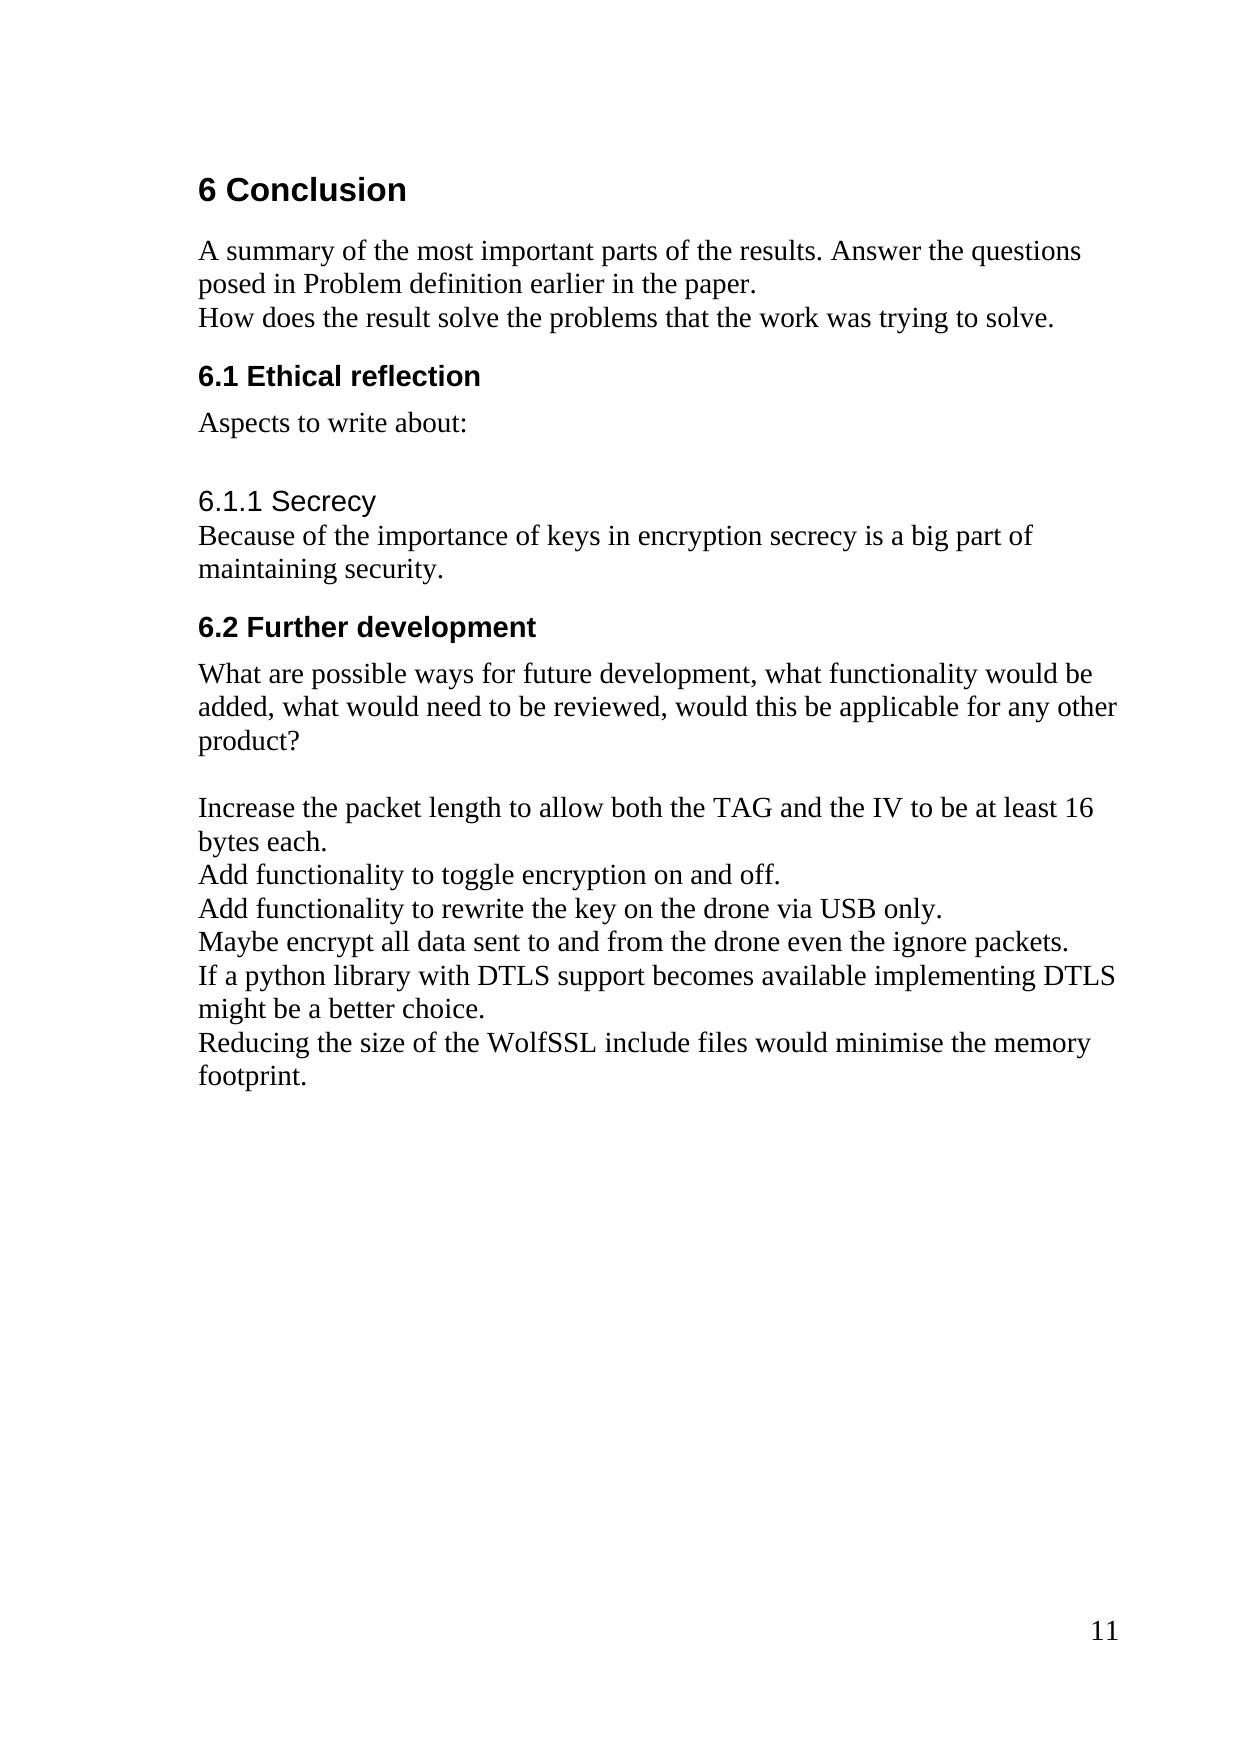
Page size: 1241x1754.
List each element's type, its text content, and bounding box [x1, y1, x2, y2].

text Aspects to write about: [198, 405, 1119, 438]
text If a python library with DTLS support becomes available implementing DTLS might be a better choice. [198, 958, 1119, 1025]
text Add functionality to toggle encryption on and off. [198, 857, 1119, 891]
text Because of the importance of keys in encryption secrecy is a big part of maintaining security. [198, 518, 1119, 585]
text How does the result solve the problems that the work was trying to solve. [198, 300, 1119, 334]
text Maybe encrypt all data sent to and from the drone even the ignore packets. [198, 924, 1119, 958]
text Reducing the size of the WolfSSL include files would minimise the memory footprint. [198, 1025, 1119, 1092]
text Add functionality to rewrite the key on the drone via USB only. [198, 891, 1119, 924]
subtitle Conclusion [198, 170, 1119, 208]
subtitle Secrecy [198, 484, 1119, 518]
subtitle Further development [198, 610, 1119, 643]
text What are possible ways for future development, what functionality would be added, what would need to be reviewed, would this be applicable for any other product? [198, 656, 1119, 757]
text Increase the packet length to allow both the TAG and the IV to be at least 16 bytes each. [198, 790, 1119, 857]
subtitle Ethical reflection [198, 359, 1119, 392]
text A summary of the most important parts of the results. Answer the questions posed in Problem definition earlier in the paper. [198, 233, 1119, 300]
